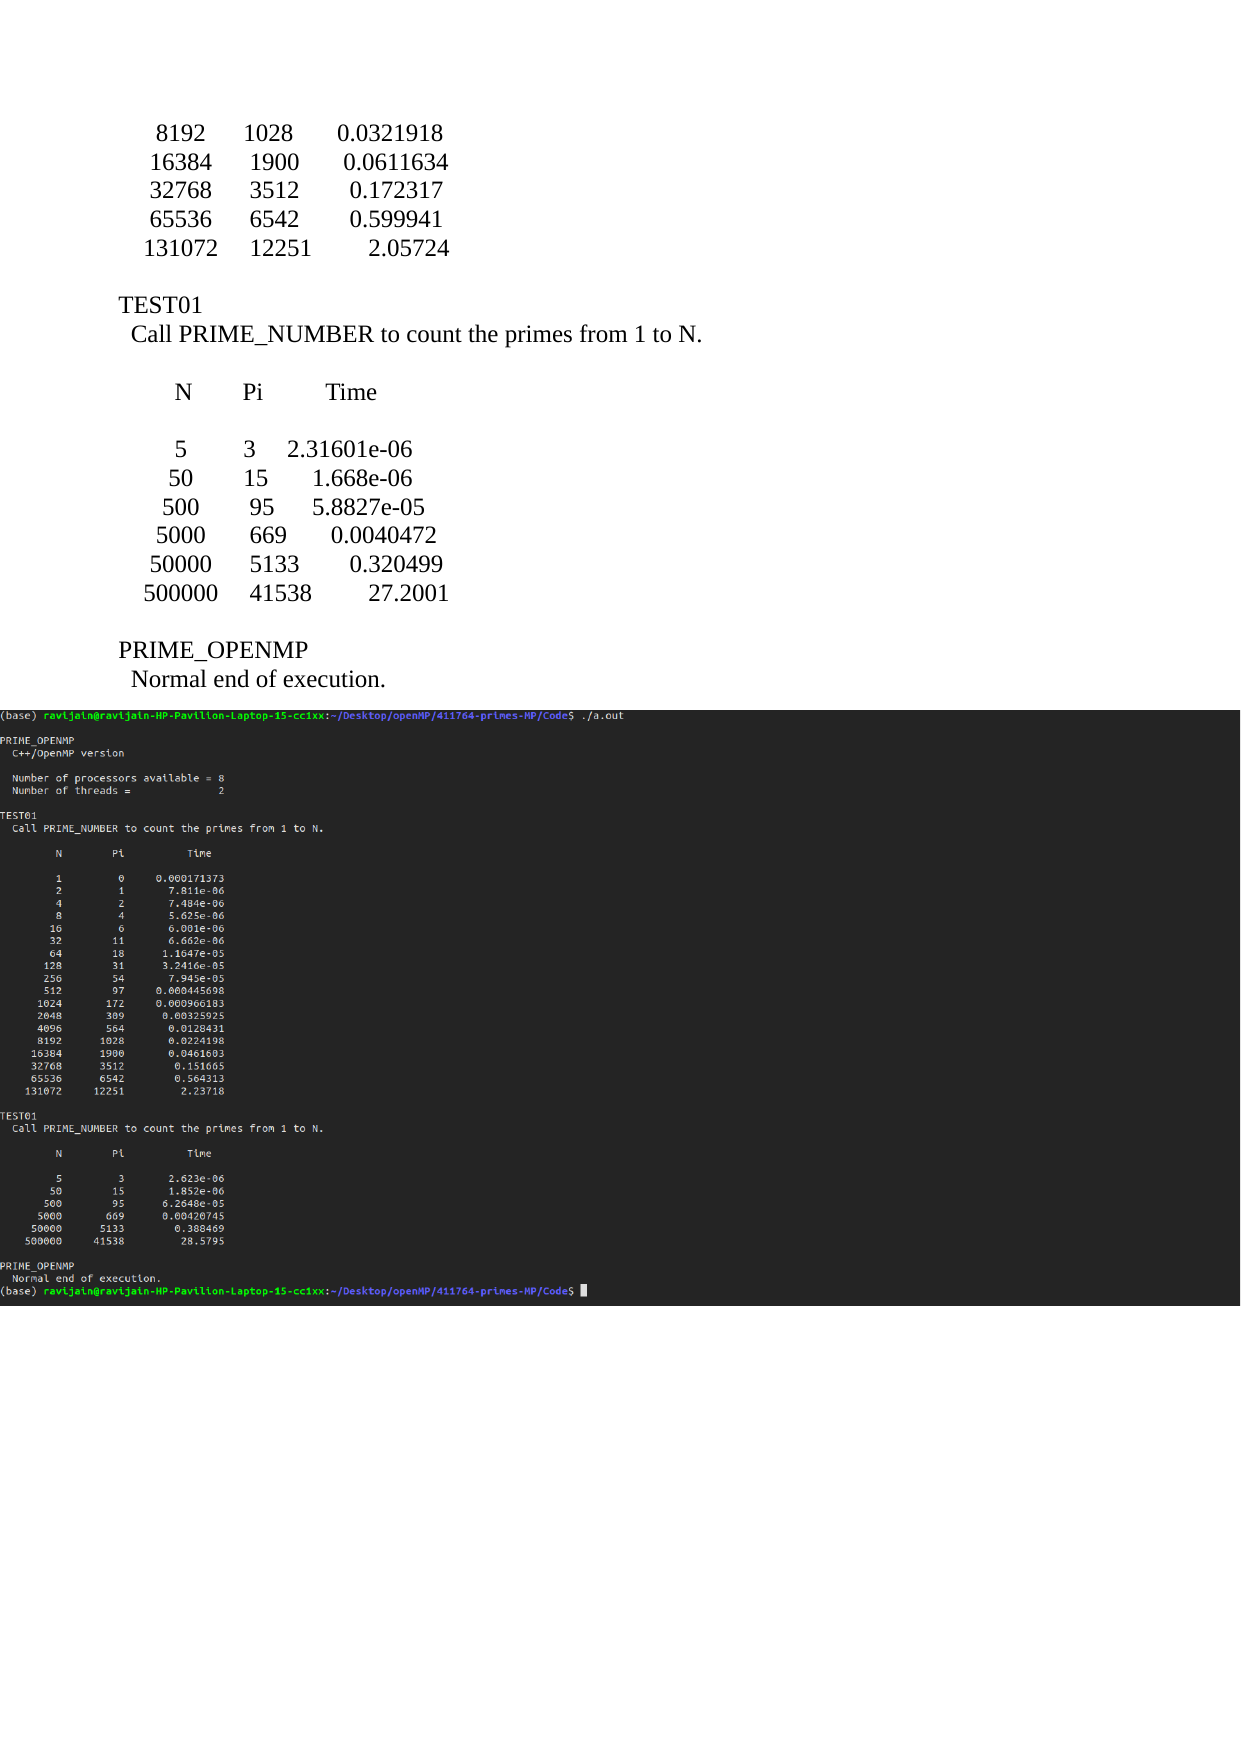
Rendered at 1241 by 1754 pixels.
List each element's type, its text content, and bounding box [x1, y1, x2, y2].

text 65536 6542 0.599941 [118, 204, 1122, 233]
text 5 3 2.31601e-06 [118, 434, 1122, 463]
text N Pi Time [118, 377, 1122, 406]
text 500 95 5.8827e-05 [118, 492, 1122, 521]
text PRIME_OPENMP [118, 636, 1122, 664]
text 16384 1900 0.0611634 [118, 147, 1122, 176]
text 131072 12251 2.05724 [118, 233, 1122, 262]
text 50 15 1.668e-06 [118, 463, 1122, 492]
text 50000 5133 0.320499 [118, 549, 1122, 578]
text TEST01 [118, 291, 1122, 319]
text 8192 1028 0.0321918 [118, 118, 1122, 147]
text 500000 41538 27.2001 [118, 578, 1122, 607]
text Normal end of execution. [118, 664, 1122, 693]
picture [0, 710, 1241, 1306]
text 32768 3512 0.172317 [118, 176, 1122, 204]
text 5000 669 0.0040472 [118, 521, 1122, 549]
text Call PRIME_NUMBER to count the primes from 1 to N. [118, 319, 1122, 348]
